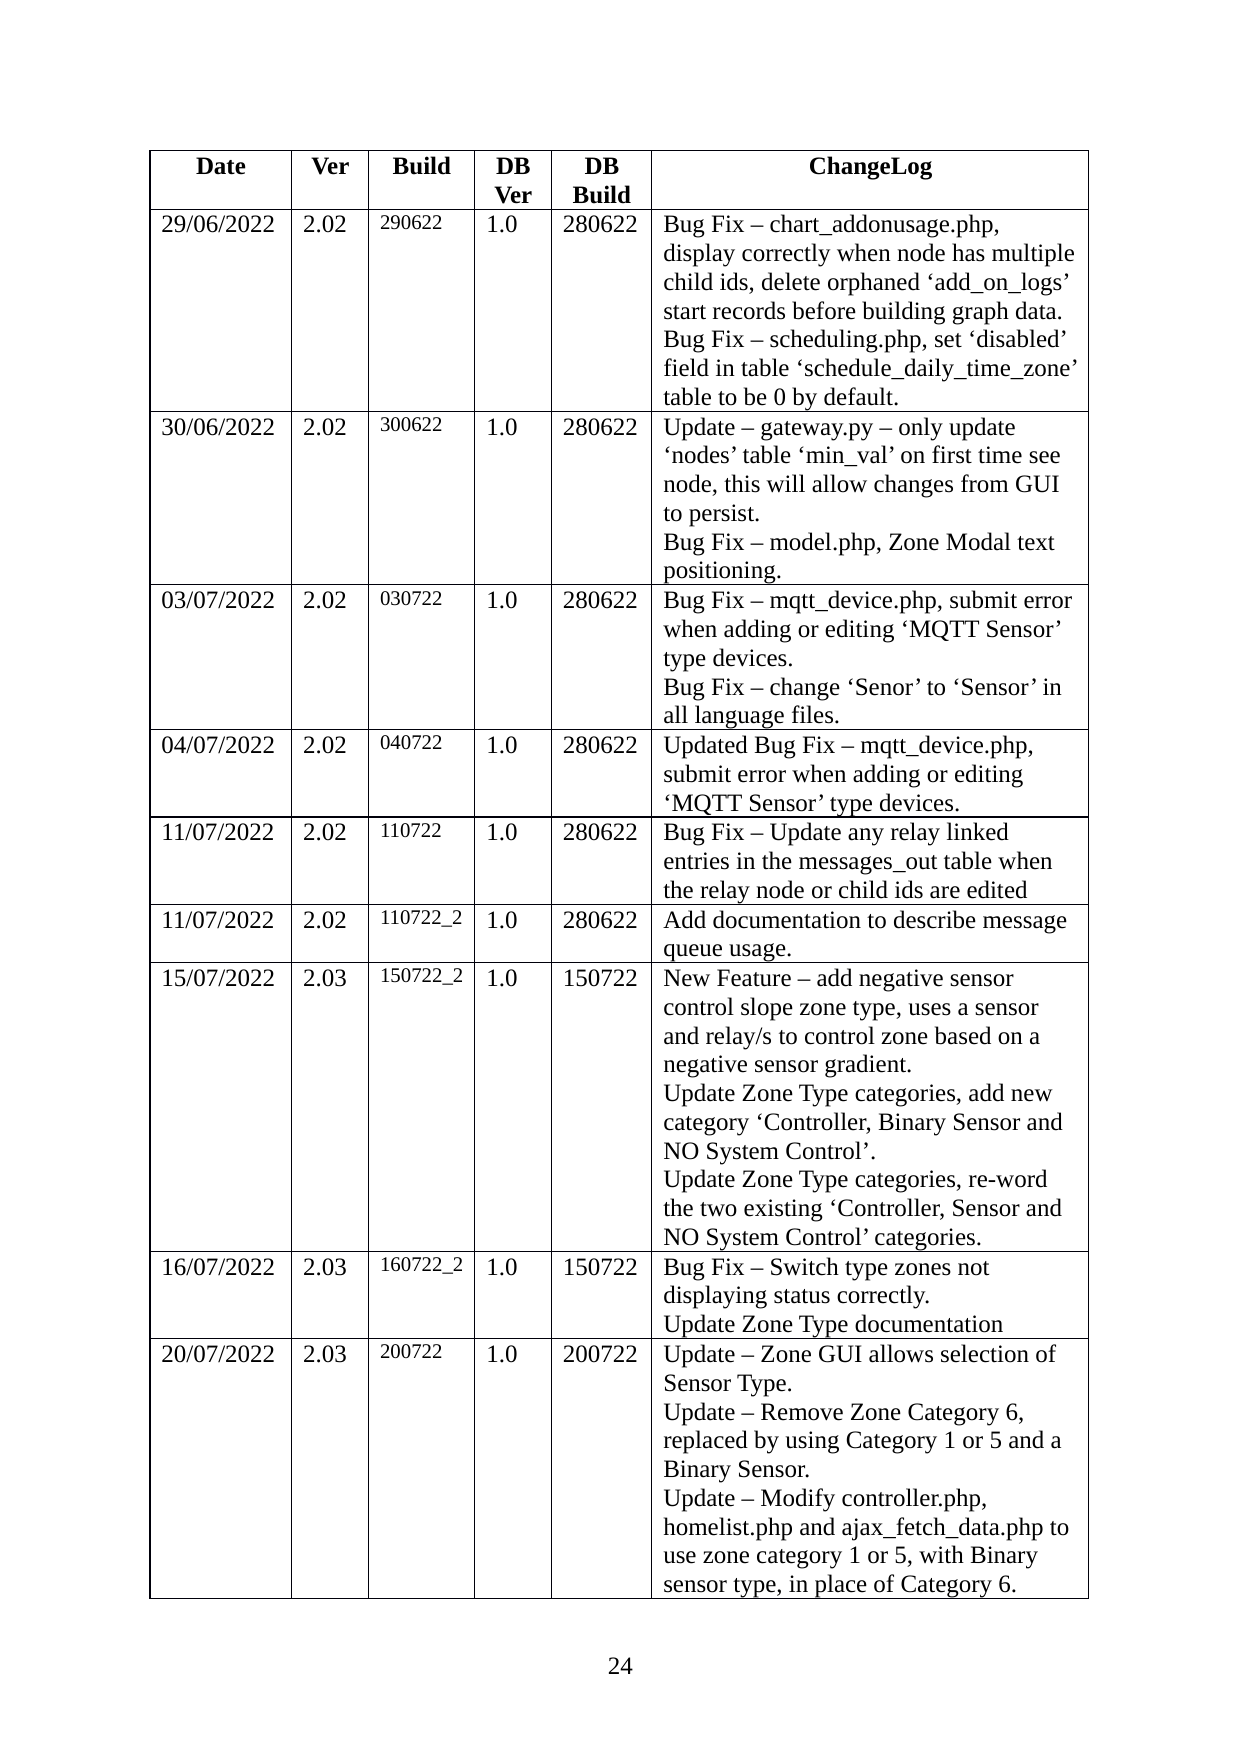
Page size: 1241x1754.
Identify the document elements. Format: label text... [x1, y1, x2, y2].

table_cell 1.0 [475, 963, 551, 1251]
table_header Ver [292, 151, 368, 208]
table_header Date [151, 151, 291, 208]
table_cell 04/07/2022 [151, 730, 291, 816]
table_cell 20/07/2022 [151, 1339, 291, 1598]
table_cell 1.0 [475, 412, 551, 584]
table_cell 150722_2 [369, 963, 474, 1251]
table_cell 1.0 [475, 585, 551, 729]
table_cell 300622 [369, 412, 474, 584]
table_cell 30/06/2022 [151, 412, 291, 584]
table_cell 150722 [552, 1252, 651, 1338]
table_cell 1.0 [475, 1252, 551, 1338]
table_header Build [369, 151, 474, 208]
table_header DB Build [552, 151, 651, 208]
table_cell 29/06/2022 [151, 210, 291, 411]
table_cell New Feature – add negative sensor control slope zone type, uses a sensor and relay/s to control zone based on a negative sensor gradient. Update Zone Type categories, add new category ‘Controller, Binary Sensor and NO System Control’. Update Zone Type categories, re-word the two existing ‘Controller, Sensor and NO System Control’ categories. [652, 963, 1088, 1251]
table_cell 2.02 [292, 210, 368, 411]
table_cell 1.0 [475, 210, 551, 411]
table_cell Update – Zone GUI allows selection of Sensor Type. Update – Remove Zone Category 6, replaced by using Category 1 or 5 and a Binary Sensor. Update – Modify controller.php, homelist.php and ajax_fetch_data.php to use zone category 1 or 5, with Binary sensor type, in place of Category 6. [652, 1339, 1088, 1598]
table_cell Bug Fix – mqtt_device.php, submit error when adding or editing ‘MQTT Sensor’ type devices. Bug Fix – change ‘Senor’ to ‘Sensor’ in all language files. [652, 585, 1088, 729]
table_cell 2.02 [292, 730, 368, 816]
table_cell 11/07/2022 [151, 818, 291, 904]
table_cell 2.03 [292, 963, 368, 1251]
table_cell 040722 [369, 730, 474, 816]
table_cell 280622 [552, 905, 651, 962]
table_cell 2.03 [292, 1339, 368, 1598]
table_cell Add documentation to describe message queue usage. [652, 905, 1088, 962]
table_cell 03/07/2022 [151, 585, 291, 729]
table_cell 1.0 [475, 1339, 551, 1598]
table_cell Bug Fix – chart_addonusage.php, display correctly when node has multiple child ids, delete orphaned ‘add_on_logs’ start records before building graph data. Bug Fix – scheduling.php, set ‘disabled’ field in table ‘schedule_daily_time_zone’ table to be 0 by default. [652, 210, 1088, 411]
table_cell 110722_2 [369, 905, 474, 962]
table_cell 15/07/2022 [151, 963, 291, 1251]
table_cell 030722 [369, 585, 474, 729]
table_cell 290622 [369, 210, 474, 411]
table_cell 150722 [552, 963, 651, 1251]
table_cell 16/07/2022 [151, 1252, 291, 1338]
table_cell Bug Fix – Switch type zones not displaying status correctly. Update Zone Type documentation [652, 1252, 1088, 1338]
table_cell 280622 [552, 585, 651, 729]
table_cell 110722 [369, 818, 474, 904]
table_cell Updated Bug Fix – mqtt_device.php, submit error when adding or editing ‘MQTT Sensor’ type devices. [652, 730, 1088, 816]
table_cell 1.0 [475, 905, 551, 962]
table_cell 2.02 [292, 585, 368, 729]
table_cell 2.03 [292, 1252, 368, 1338]
table_cell Update – gateway.py – only update ‘nodes’ table ‘min_val’ on first time see node, this will allow changes from GUI to persist. Bug Fix – model.php, Zone Modal text positioning. [652, 412, 1088, 584]
table_cell 11/07/2022 [151, 905, 291, 962]
table_cell 2.02 [292, 905, 368, 962]
table_cell 200722 [552, 1339, 651, 1598]
table_header ChangeLog [652, 151, 1088, 208]
table_header DB Ver [475, 151, 551, 208]
table_cell Bug Fix – Update any relay linked entries in the messages_out table when the relay node or child ids are edited [652, 818, 1088, 904]
table_cell 1.0 [475, 818, 551, 904]
table_cell 1.0 [475, 730, 551, 816]
table_cell 2.02 [292, 818, 368, 904]
table_cell 160722_2 [369, 1252, 474, 1338]
table_cell 280622 [552, 412, 651, 584]
table_cell 200722 [369, 1339, 474, 1598]
table_cell 280622 [552, 210, 651, 411]
table_cell 280622 [552, 730, 651, 816]
table_cell 280622 [552, 818, 651, 904]
table_cell 2.02 [292, 412, 368, 584]
